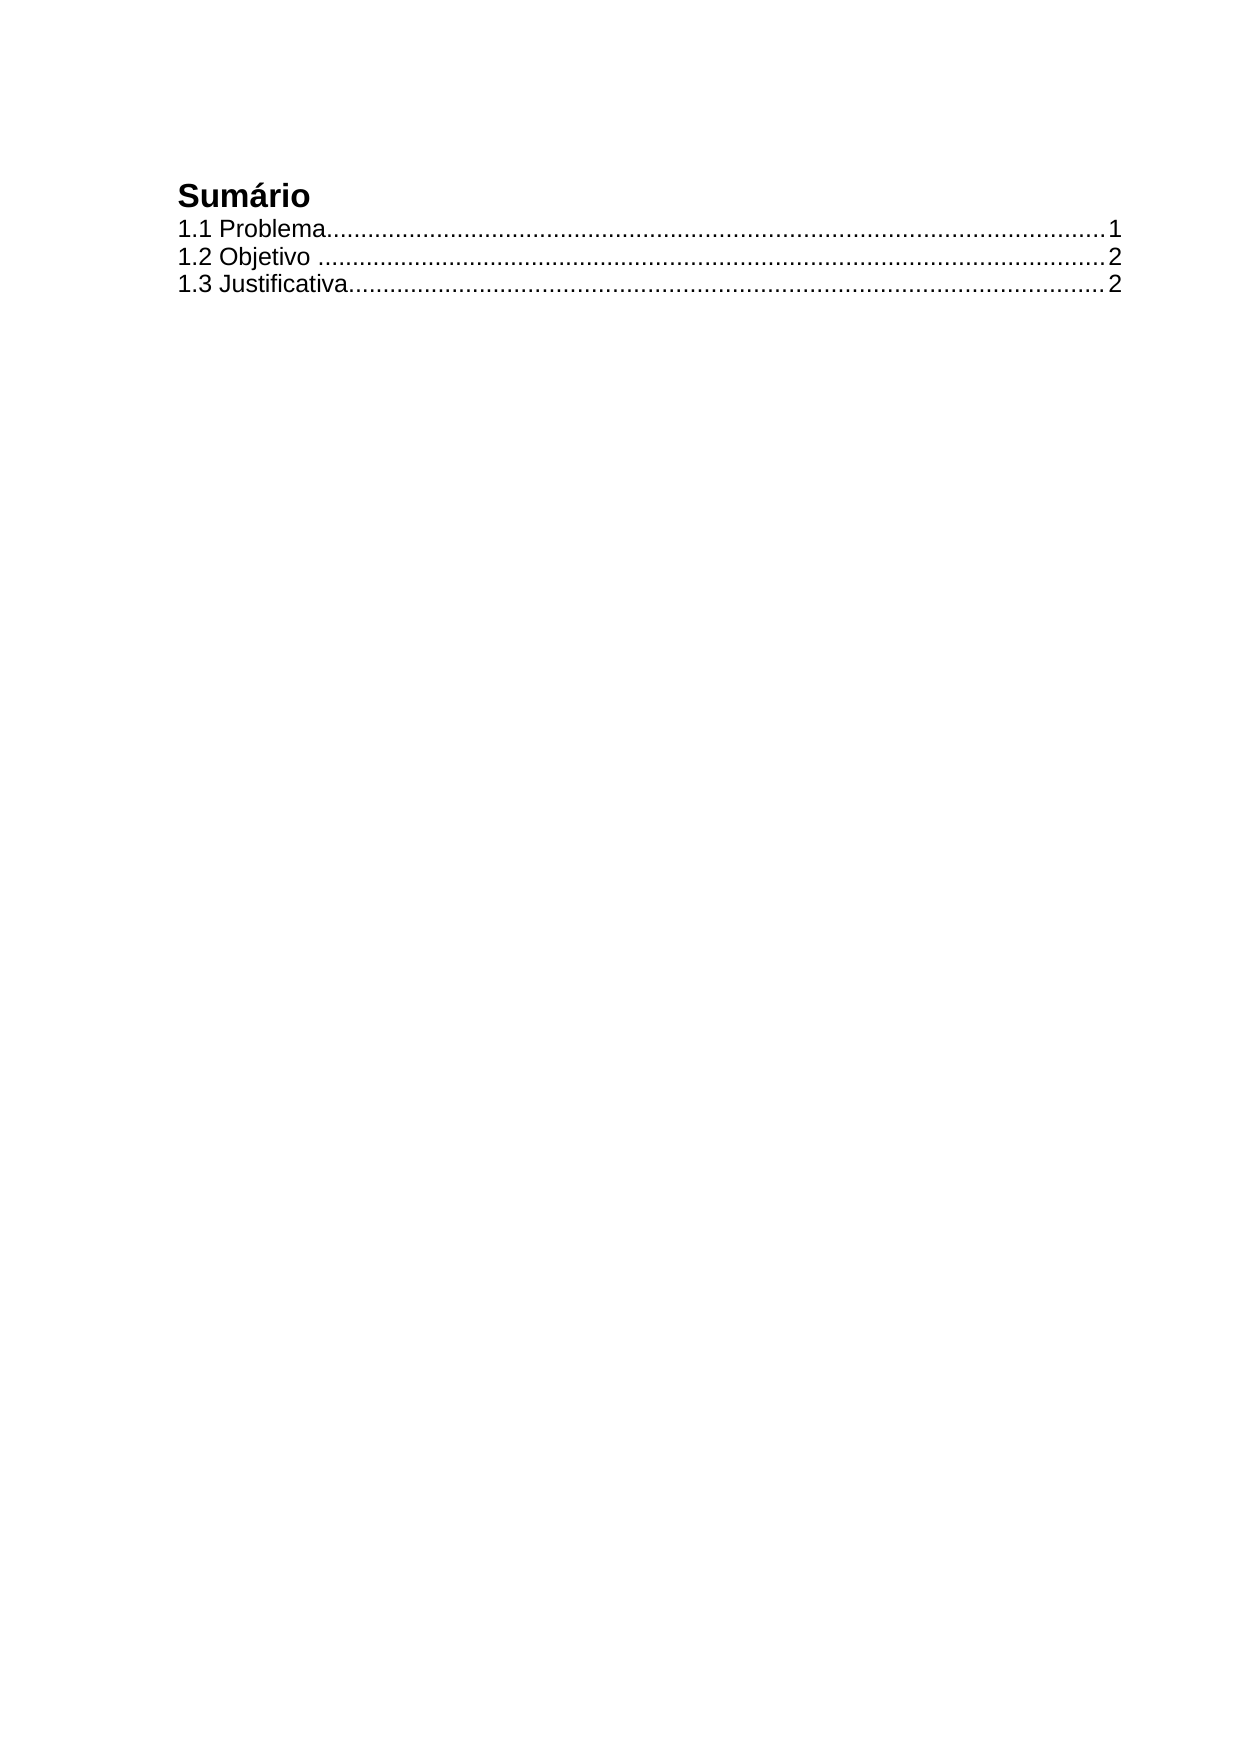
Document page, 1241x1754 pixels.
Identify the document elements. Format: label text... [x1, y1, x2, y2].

text 1.1 Problema 1 [177, 214, 1122, 242]
text 1.2 Objetivo 2 [177, 242, 1122, 270]
subtitle Sumário [177, 177, 1122, 214]
text 1.3 Justificativa 2 [177, 270, 1122, 298]
